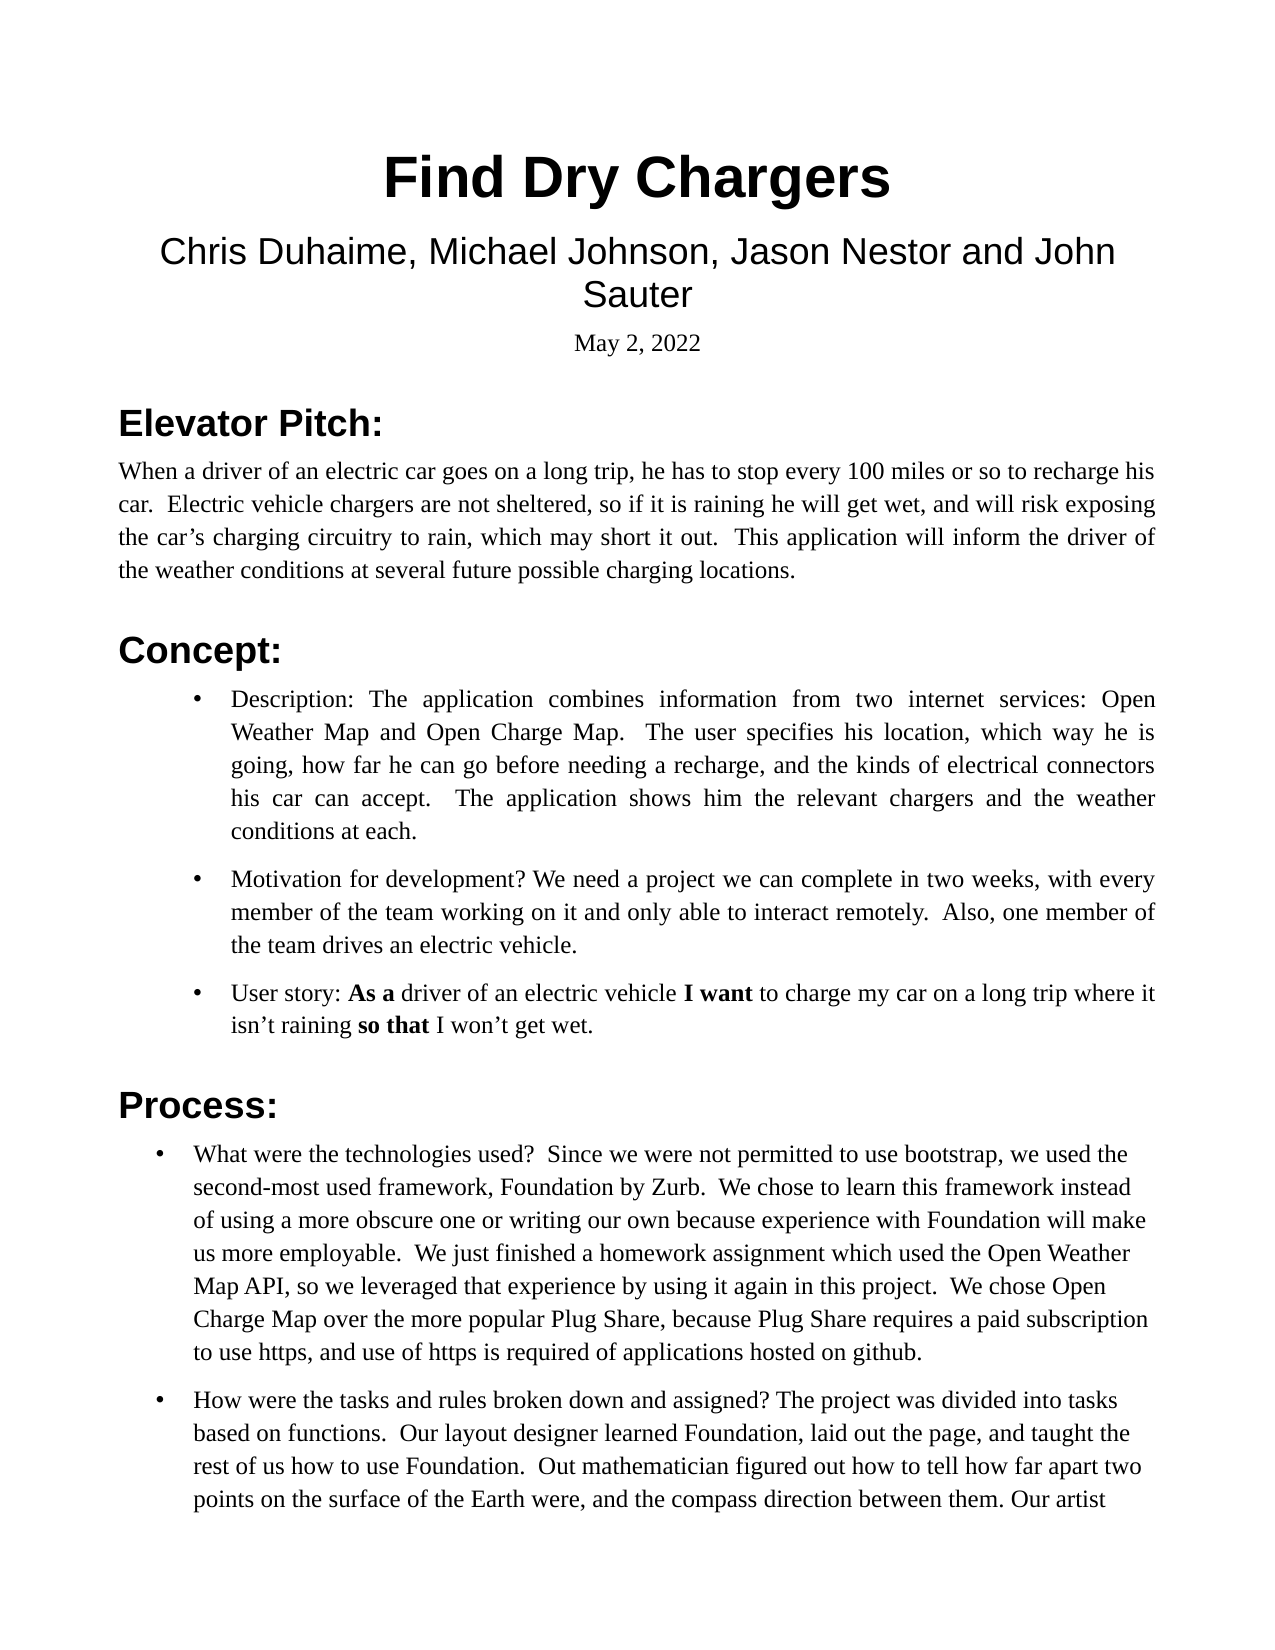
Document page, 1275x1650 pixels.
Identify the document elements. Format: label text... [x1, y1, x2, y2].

list User story: As a driver of an electric vehicle I want to charge my car on a long trip where it isn’t raining so that I won’t get wet. [193, 978, 1157, 1039]
text When a driver of an electric car goes on a long trip, he has to stop every 100 miles or so to recharge his car. Electric vehicle chargers are not sheltered, so if it is raining he will get wet, and will risk exposing the car’s charging circuitry to rain, which may short it out. This application will inform the driver of the weather conditions at several future possible charging locations. [118, 456, 1157, 584]
list How were the tasks and rules broken down and assigned? The project was divided into tasks based on functions. Our layout designer learned Foundation, laid out the page, and taught the rest of us how to use Foundation. Out mathematician figured out how to tell how far apart two points on the surface of the Earth were, and the compass direction between them. Our artist [156, 1385, 1157, 1513]
list What were the technologies used? Since we were not permitted to use bootstrap, we used the second-most used framework, Foundation by Zurb. We chose to learn this framework instead of using a more obscure one or writing our own because experience with Foundation will make us more employable. We just finished a homework assignment which used the Open Weather Map API, so we leveraged that experience by using it again in this project. We chose Open Charge Map over the more popular Plug Share, because Plug Share requires a paid subscription to use https, and use of https is required of applications hosted on github. [156, 1139, 1157, 1366]
list Description: The application combines information from two internet services: Open Weather Map and Open Charge Map. The user specifies his location, which way he is going, how far he can go before needing a recharge, and the kinds of electrical connectors his car can accept. The application shows him the relevant chargers and the weather conditions at each. [193, 684, 1157, 845]
title Find Dry Chargers [118, 143, 1157, 210]
list Motivation for development? We need a project we can complete in two weeks, with every member of the team working on it and only able to interact remotely. Also, one member of the team drives an electric vehicle. [193, 864, 1157, 959]
subtitle Concept: [118, 628, 1157, 672]
text May 2, 2022 [118, 328, 1157, 356]
subtitle Chris Duhaime, Michael Johnson, Jason Nestor and John Sauter [118, 229, 1157, 315]
subtitle Process: [118, 1083, 1157, 1127]
subtitle Elevator Pitch: [118, 400, 1157, 444]
